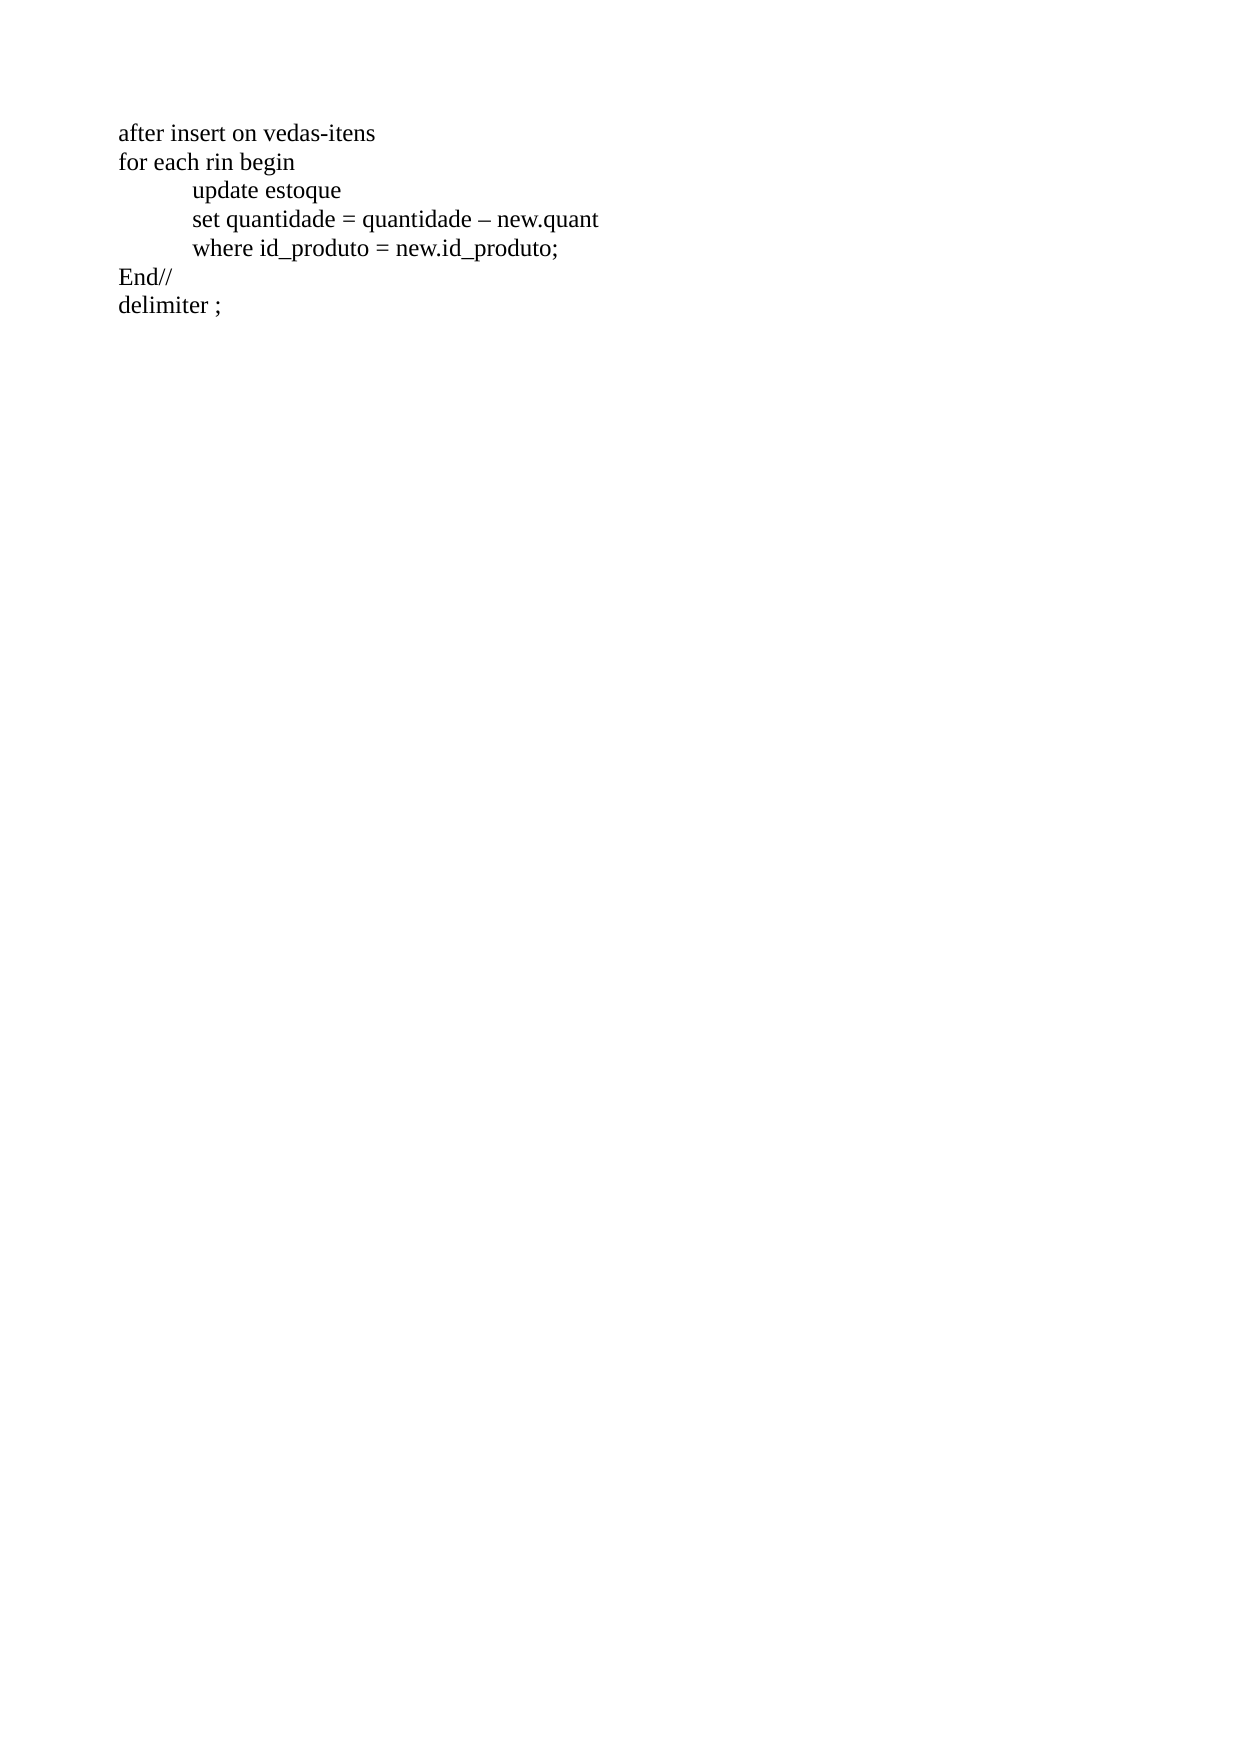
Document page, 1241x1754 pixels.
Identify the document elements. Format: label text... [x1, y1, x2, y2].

text for each rin begin [118, 147, 1122, 176]
text set quantidade = quantidade – new.quant [118, 204, 1122, 233]
text after insert on vedas-itens [118, 118, 1122, 147]
text where id_produto = new.id_produto; [118, 233, 1122, 262]
text End// [118, 262, 1122, 291]
text delimiter ; [118, 291, 1122, 319]
text update estoque [118, 176, 1122, 204]
